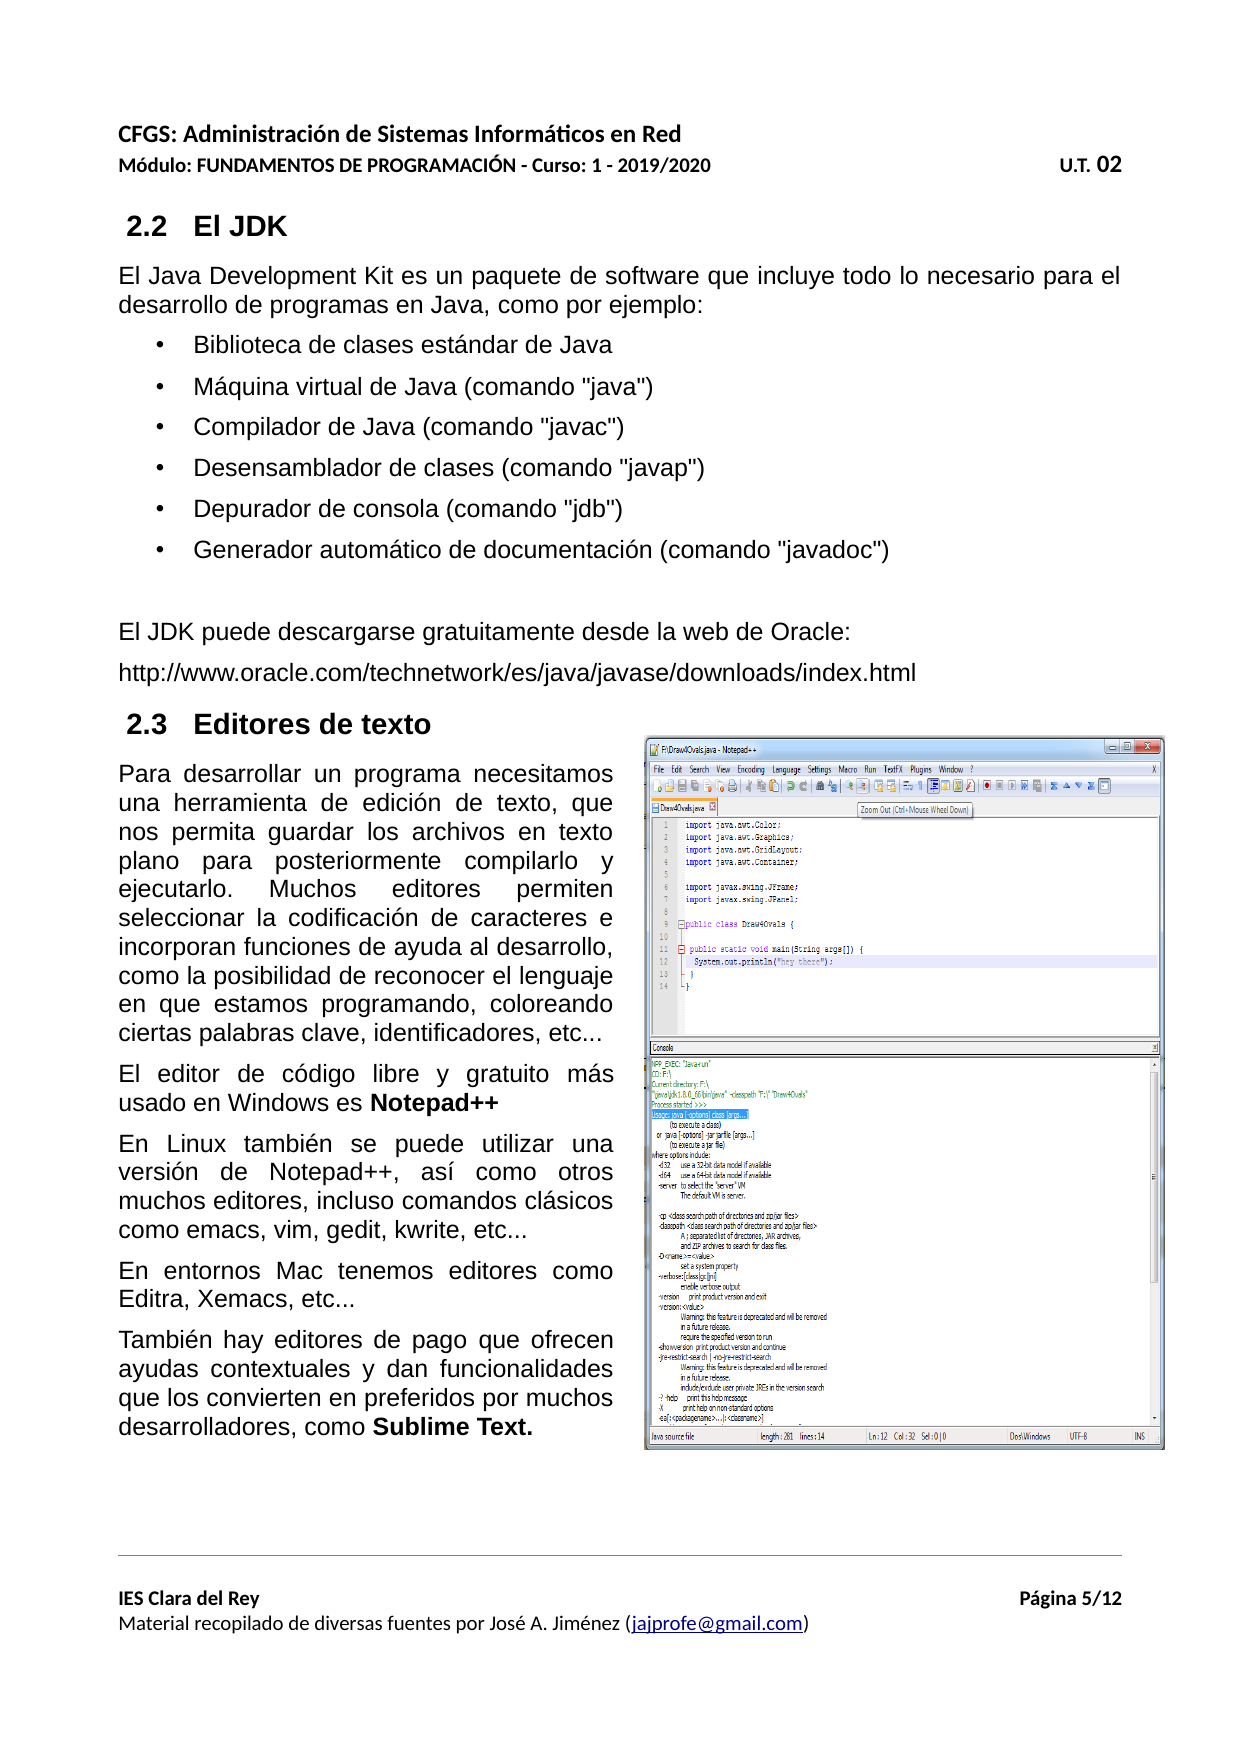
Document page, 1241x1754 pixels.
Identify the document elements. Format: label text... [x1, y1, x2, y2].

text También hay editores de pago que ofrecen ayudas contextuales y dan funcionalidades que los convierten en preferidos por muchos desarrolladores, como Sublime Text. [118, 1325, 644, 1440]
text El JDK puede descargarse gratuitamente desde la web de Oracle: [118, 617, 1122, 646]
list Depurador de consola (comando "jdb") [156, 494, 1122, 523]
list Biblioteca de clases estándar de Java [156, 331, 1122, 359]
subtitle El JDK [118, 209, 1122, 242]
text En entornos Mac tenemos editores como Editra, Xemacs, etc... [118, 1256, 644, 1313]
text El editor de código libre y gratuito más usado en Windows es Notepad++ [118, 1059, 644, 1117]
text http://www.oracle.com/technetwork/es/java/javase/downloads/index.html [118, 658, 1122, 687]
text Para desarrollar un programa necesitamos una herramienta de edición de texto, que nos permita guardar los archivos en texto plano para posteriormente compilarlo y ejecutarlo. Muchos editores permiten seleccionar la codificación de caracteres e incorporan funciones de ayuda al desarrollo, como la posibilidad de reconocer el lenguaje en que estamos programando, coloreando ciertas palabras clave, identificadores, etc... [118, 759, 644, 1047]
list Máquina virtual de Java (comando "java") [156, 371, 1122, 400]
text En Linux también se puede utilizar una versión de Notepad++, así como otros muchos editores, incluso comandos clásicos como emacs, vim, gedit, kwrite, etc... [118, 1129, 644, 1244]
list Generador automático de documentación (comando "javadoc") [156, 535, 1122, 564]
list Compilador de Java (comando "javac") [156, 412, 1122, 441]
picture [644, 735, 1165, 1450]
subtitle Editores de texto [118, 707, 1122, 741]
text El Java Development Kit es un paquete de software que incluye todo lo necesario para el desarrollo de programas en Java, como por ejemplo: [118, 261, 1122, 318]
list Desensamblador de clases (comando "javap") [156, 453, 1122, 482]
